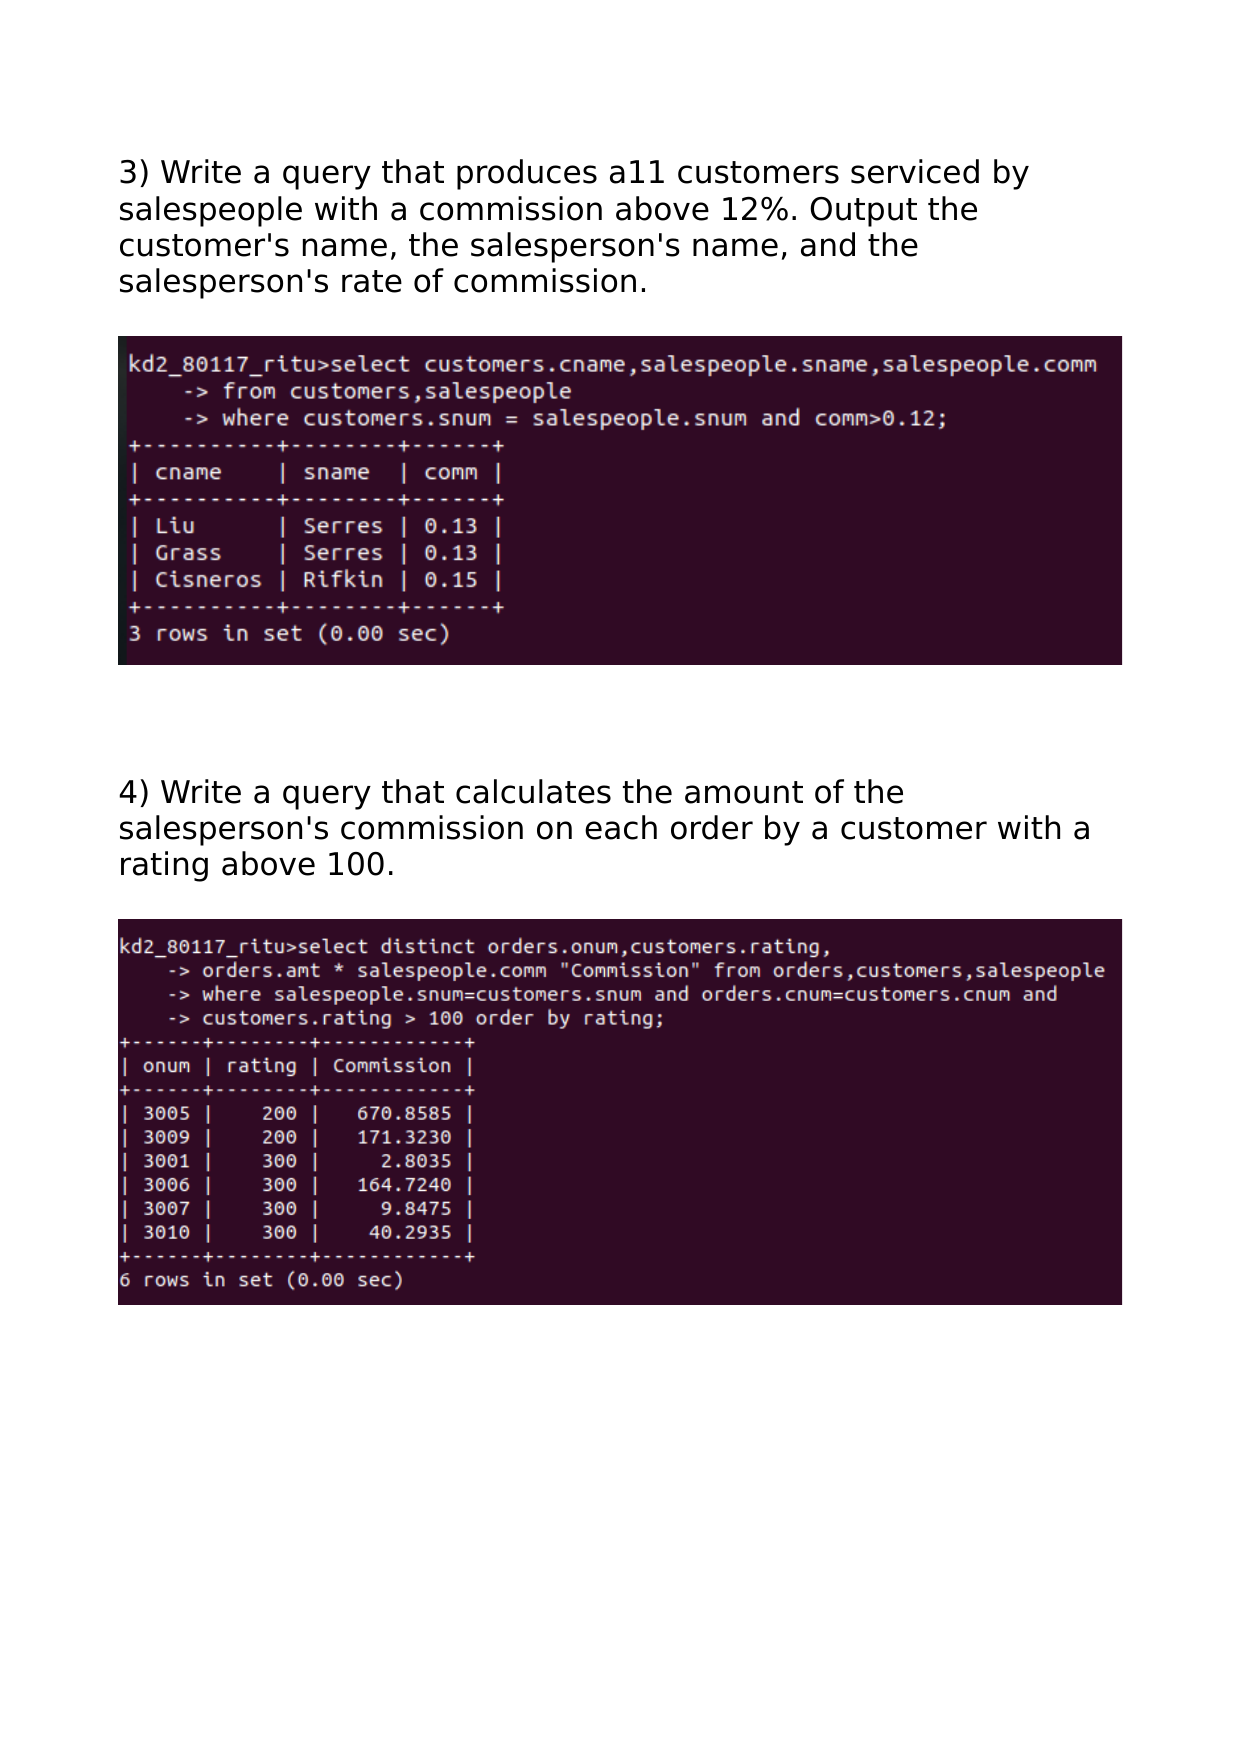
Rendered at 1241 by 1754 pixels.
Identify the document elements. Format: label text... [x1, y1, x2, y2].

picture [118, 336, 1123, 665]
text 3) Write a query that produces a11 customers serviced by salespeople with a commission above 12%. Output the customer's name, the salesperson's name, and the salesperson's rate of commission. [118, 154, 1122, 300]
text 4) Write a query that calculates the amount of the salesperson's commission on each order by a customer with a rating above 100. [118, 774, 1122, 883]
picture [118, 919, 1123, 1305]
